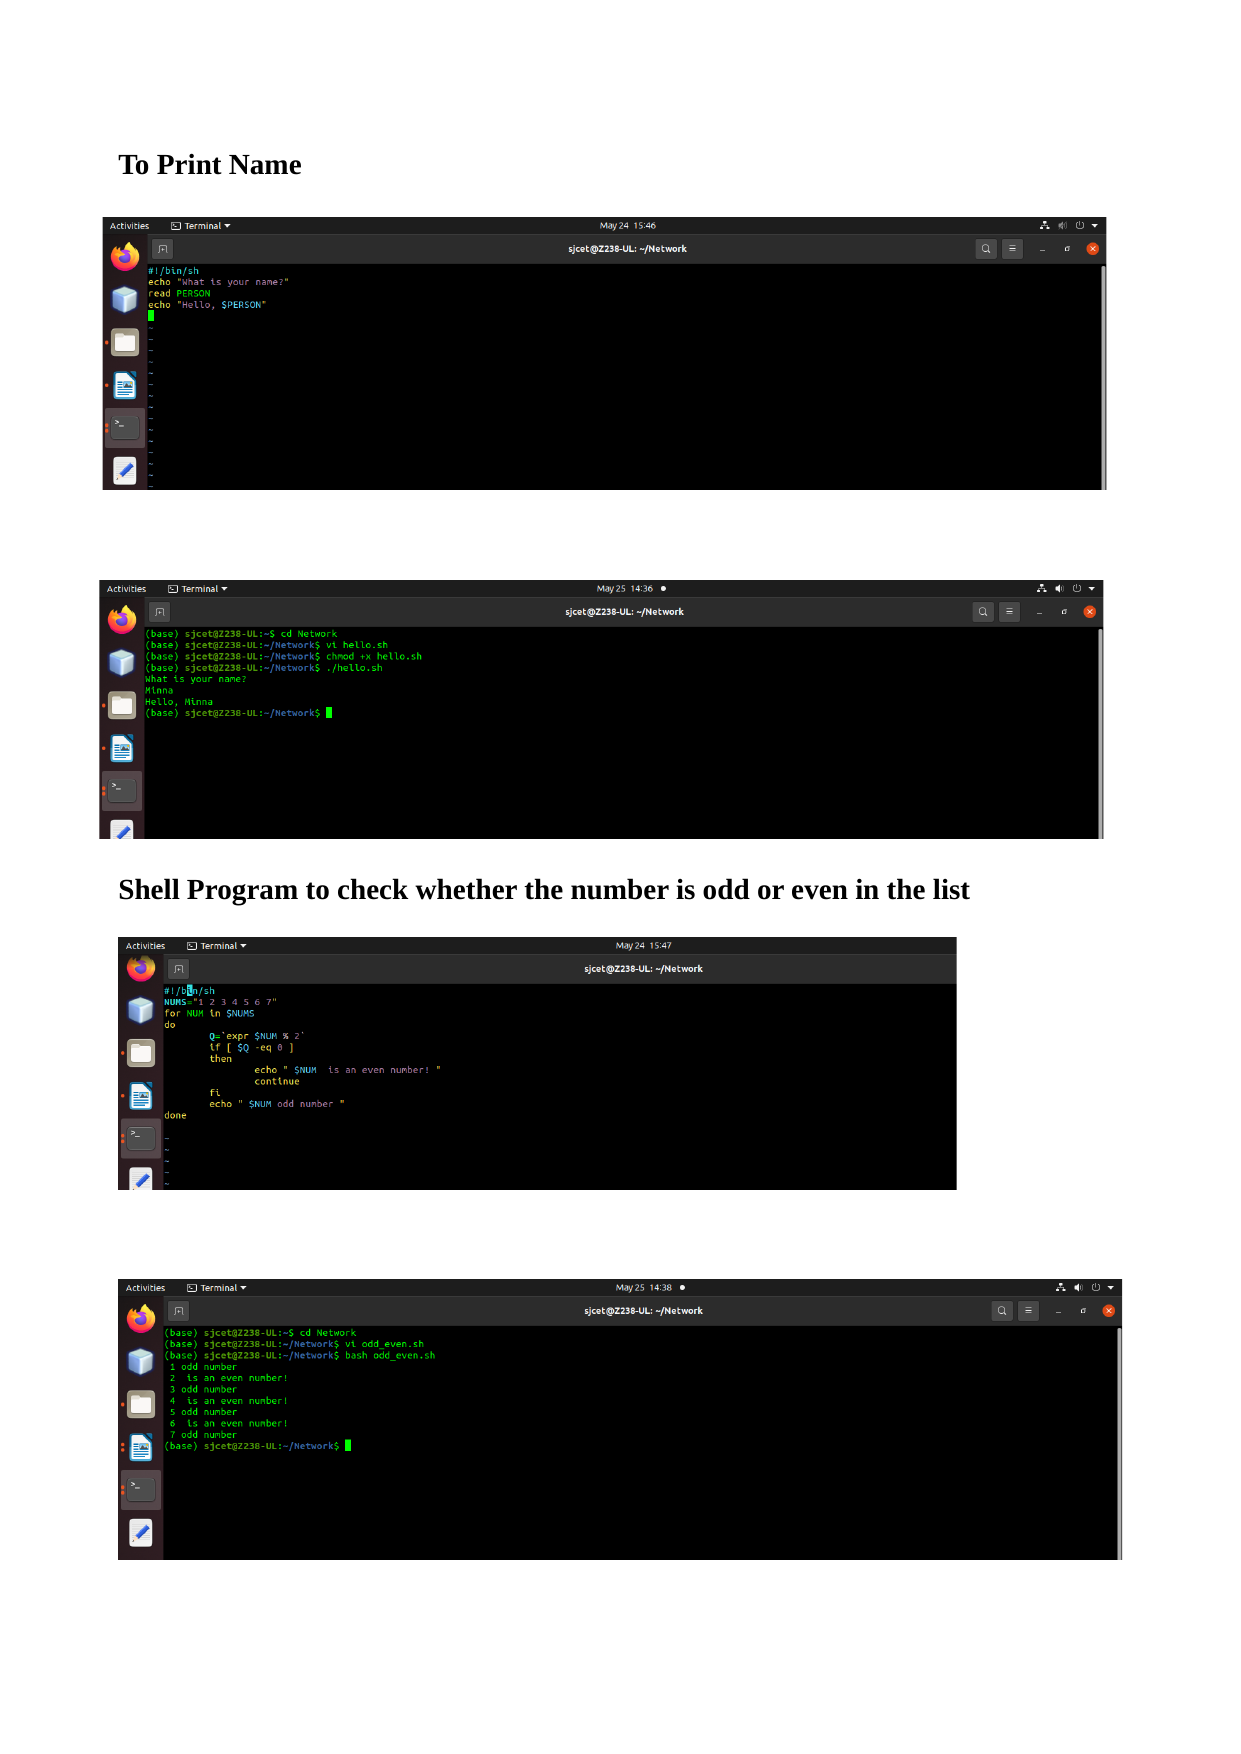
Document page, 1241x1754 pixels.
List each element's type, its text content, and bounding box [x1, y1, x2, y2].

picture [99, 580, 1104, 839]
picture [102, 217, 1107, 490]
text To Print Name [118, 147, 1122, 180]
text Shell Program to check whether the number is odd or even in the list [118, 872, 1122, 906]
picture [118, 937, 957, 1190]
picture [118, 1279, 1123, 1560]
